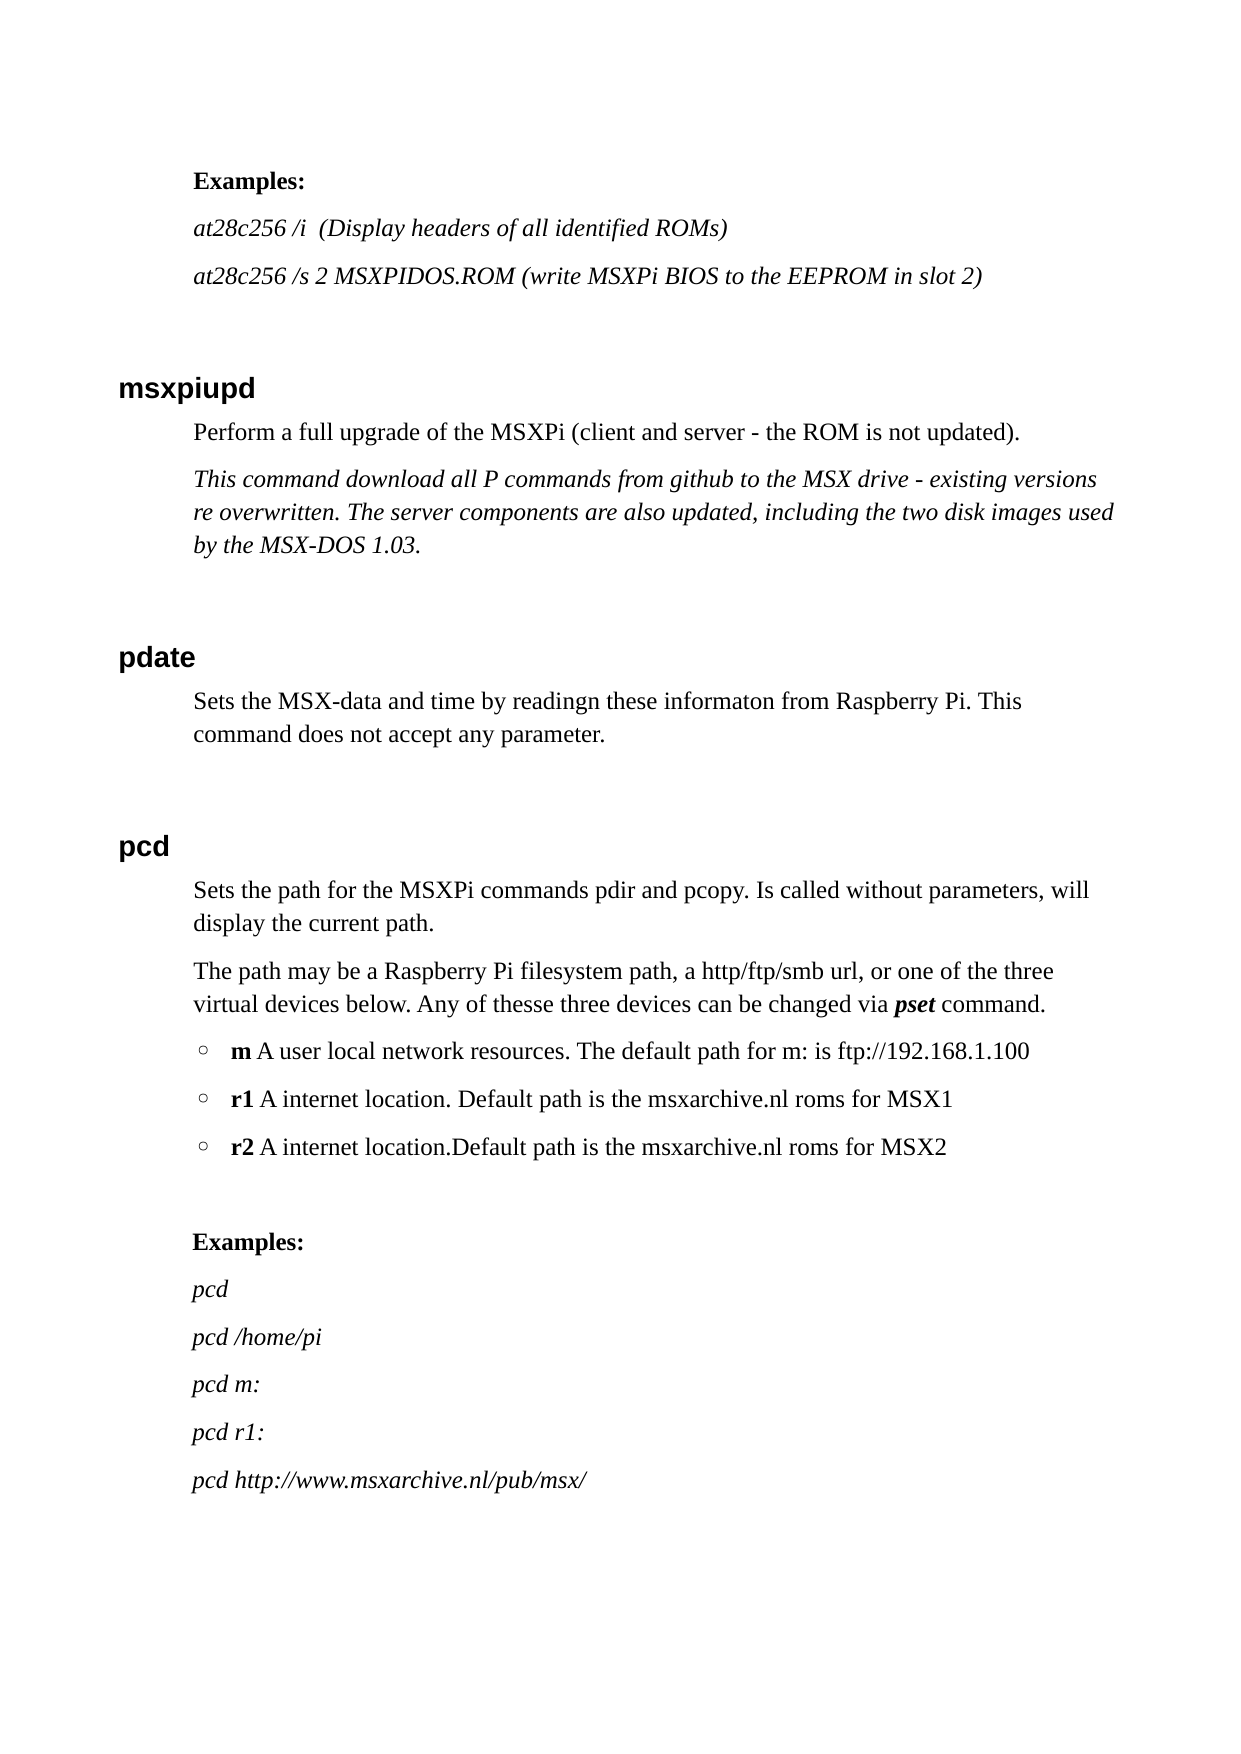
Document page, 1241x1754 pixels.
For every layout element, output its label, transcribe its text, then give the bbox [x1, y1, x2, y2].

subtitle pcd [118, 829, 1122, 863]
text pcd [118, 1274, 1122, 1303]
list at28c256 /s 2 MSXPIDOS.ROM (write MSXPi BIOS to the EEPROM in slot 2) [156, 261, 1122, 290]
list r2 A internet location.Default path is the msxarchive.nl roms for MSX2 [193, 1132, 1122, 1160]
list This command download all P commands from github to the MSX drive - existing versions re overwritten. The server components are also updated, including the two disk images used by the MSX-DOS 1.03. [156, 464, 1122, 559]
list m A user local network resources. The default path for m: is ftp://192.168.1.100 [193, 1036, 1122, 1065]
list r1 A internet location. Default path is the msxarchive.nl roms for MSX1 [193, 1084, 1122, 1113]
list at28c256 /i (Display headers of all identified ROMs) [156, 213, 1122, 242]
text pcd r1: [118, 1417, 1122, 1446]
list Sets the path for the MSXPi commands pdir and pcopy. Is called without parameters, will display the current path. [156, 875, 1122, 937]
text pcd /home/pi [118, 1322, 1122, 1351]
text pcd m: [118, 1369, 1122, 1398]
subtitle pdate [118, 640, 1122, 674]
list Perform a full upgrade of the MSXPi (client and server - the ROM is not updated). [156, 417, 1122, 446]
text pcd http://www.msxarchive.nl/pub/msx/ [118, 1465, 1122, 1493]
list The path may be a Raspberry Pi filesystem path, a http/ftp/smb url, or one of the three virtual devices below. Any of thesse three devices can be changed via pset command. [156, 956, 1122, 1017]
list Examples: [156, 166, 1122, 194]
list Sets the MSX-data and time by readingn these informaton from Raspberry Pi. This command does not accept any parameter. [156, 686, 1122, 748]
subtitle msxpiupd [118, 371, 1122, 404]
text Examples: [118, 1227, 1122, 1256]
